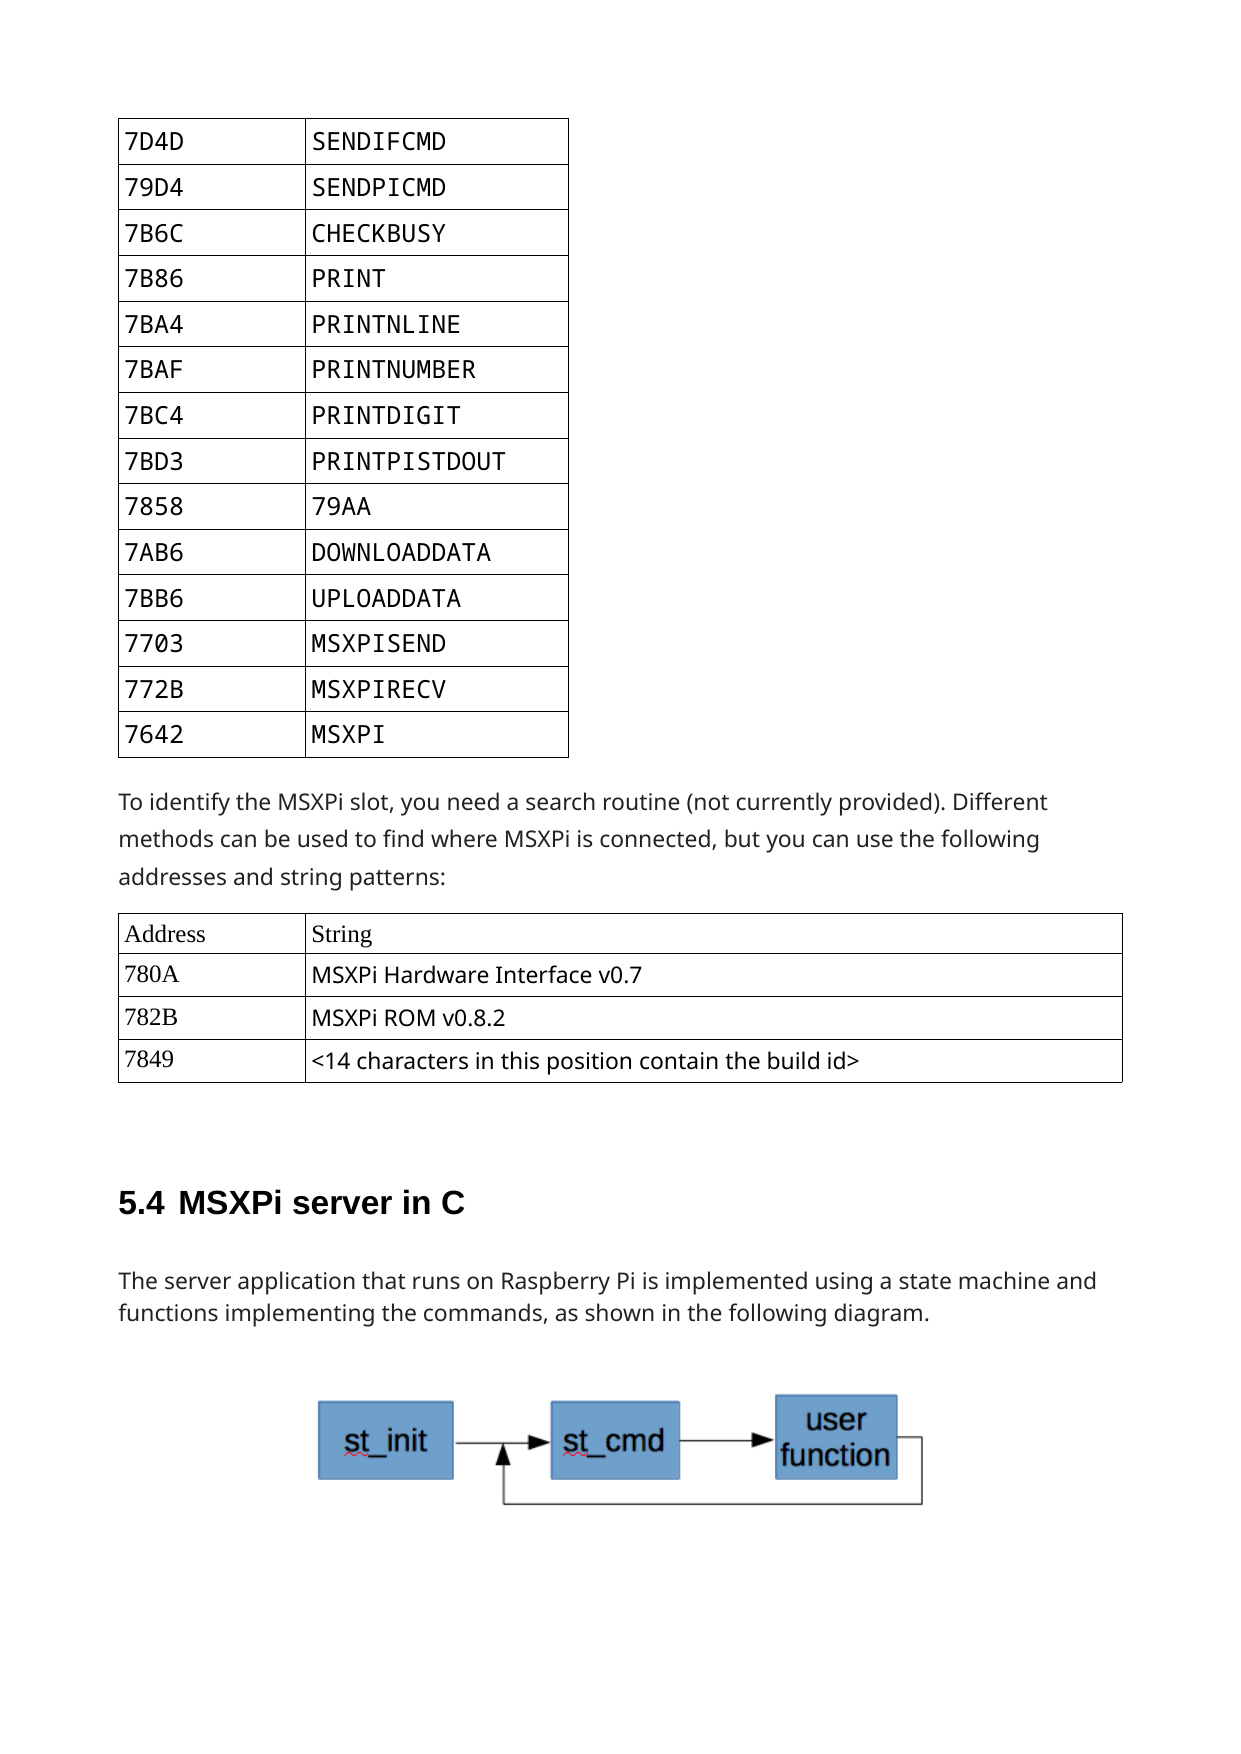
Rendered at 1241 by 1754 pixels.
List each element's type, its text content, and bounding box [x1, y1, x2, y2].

picture [305, 1382, 936, 1521]
table_cell 7858 [119, 484, 305, 529]
table_cell 7B6C [119, 210, 305, 255]
table_cell SENDPICMD [306, 165, 568, 209]
table_cell MSXPI [306, 712, 568, 757]
table_cell 772B [119, 667, 305, 711]
table_cell MSXPISEND [306, 621, 568, 666]
table_cell PRINTNLINE [306, 302, 568, 346]
table_cell 7BB6 [119, 575, 305, 620]
text To identify the MSXPi slot, you need a search routine (not currently provided). Different methods can be used to find where MSXPi is connected, but you can use the following addresses and string patterns: [118, 786, 1122, 892]
table_cell MSXPi ROM v0.8.2 [306, 997, 1122, 1039]
table_cell SENDIFCMD [306, 119, 568, 164]
table_cell 7703 [119, 621, 305, 666]
table_cell PRINTDIGIT [306, 393, 568, 437]
subtitle MSXPi server in C [118, 1183, 1122, 1221]
table_cell 7849 [119, 1040, 305, 1082]
table_cell 7B86 [119, 256, 305, 301]
table_cell 7AB6 [119, 530, 305, 574]
table_cell CHECKBUSY [306, 210, 568, 255]
table_cell 7BC4 [119, 393, 305, 437]
table_cell 780A [119, 954, 305, 996]
text The server application that runs on Raspberry Pi is implemented using a state machine and functions implementing the commands, as shown in the following diagram. [118, 1234, 1122, 1328]
table_cell PRINT [306, 256, 568, 301]
table_cell UPLOADDATA [306, 575, 568, 620]
table_cell 7D4D [119, 119, 305, 164]
table_header String [306, 914, 1122, 953]
table_cell DOWNLOADDATA [306, 530, 568, 574]
table_cell 7BAF [119, 347, 305, 392]
table_cell <14 characters in this position contain the build id> [306, 1040, 1122, 1082]
table_cell 7BD3 [119, 439, 305, 483]
table_cell PRINTNUMBER [306, 347, 568, 392]
table_cell 7BA4 [119, 302, 305, 346]
table_cell MSXPi Hardware Interface v0.7 [306, 954, 1122, 996]
table_cell PRINTPISTDOUT [306, 439, 568, 483]
table_cell 79AA [306, 484, 568, 529]
table_header Address [119, 914, 305, 953]
table_cell 79D4 [119, 165, 305, 209]
table_cell MSXPIRECV [306, 667, 568, 711]
table_cell 7642 [119, 712, 305, 757]
table_cell 782B [119, 997, 305, 1039]
